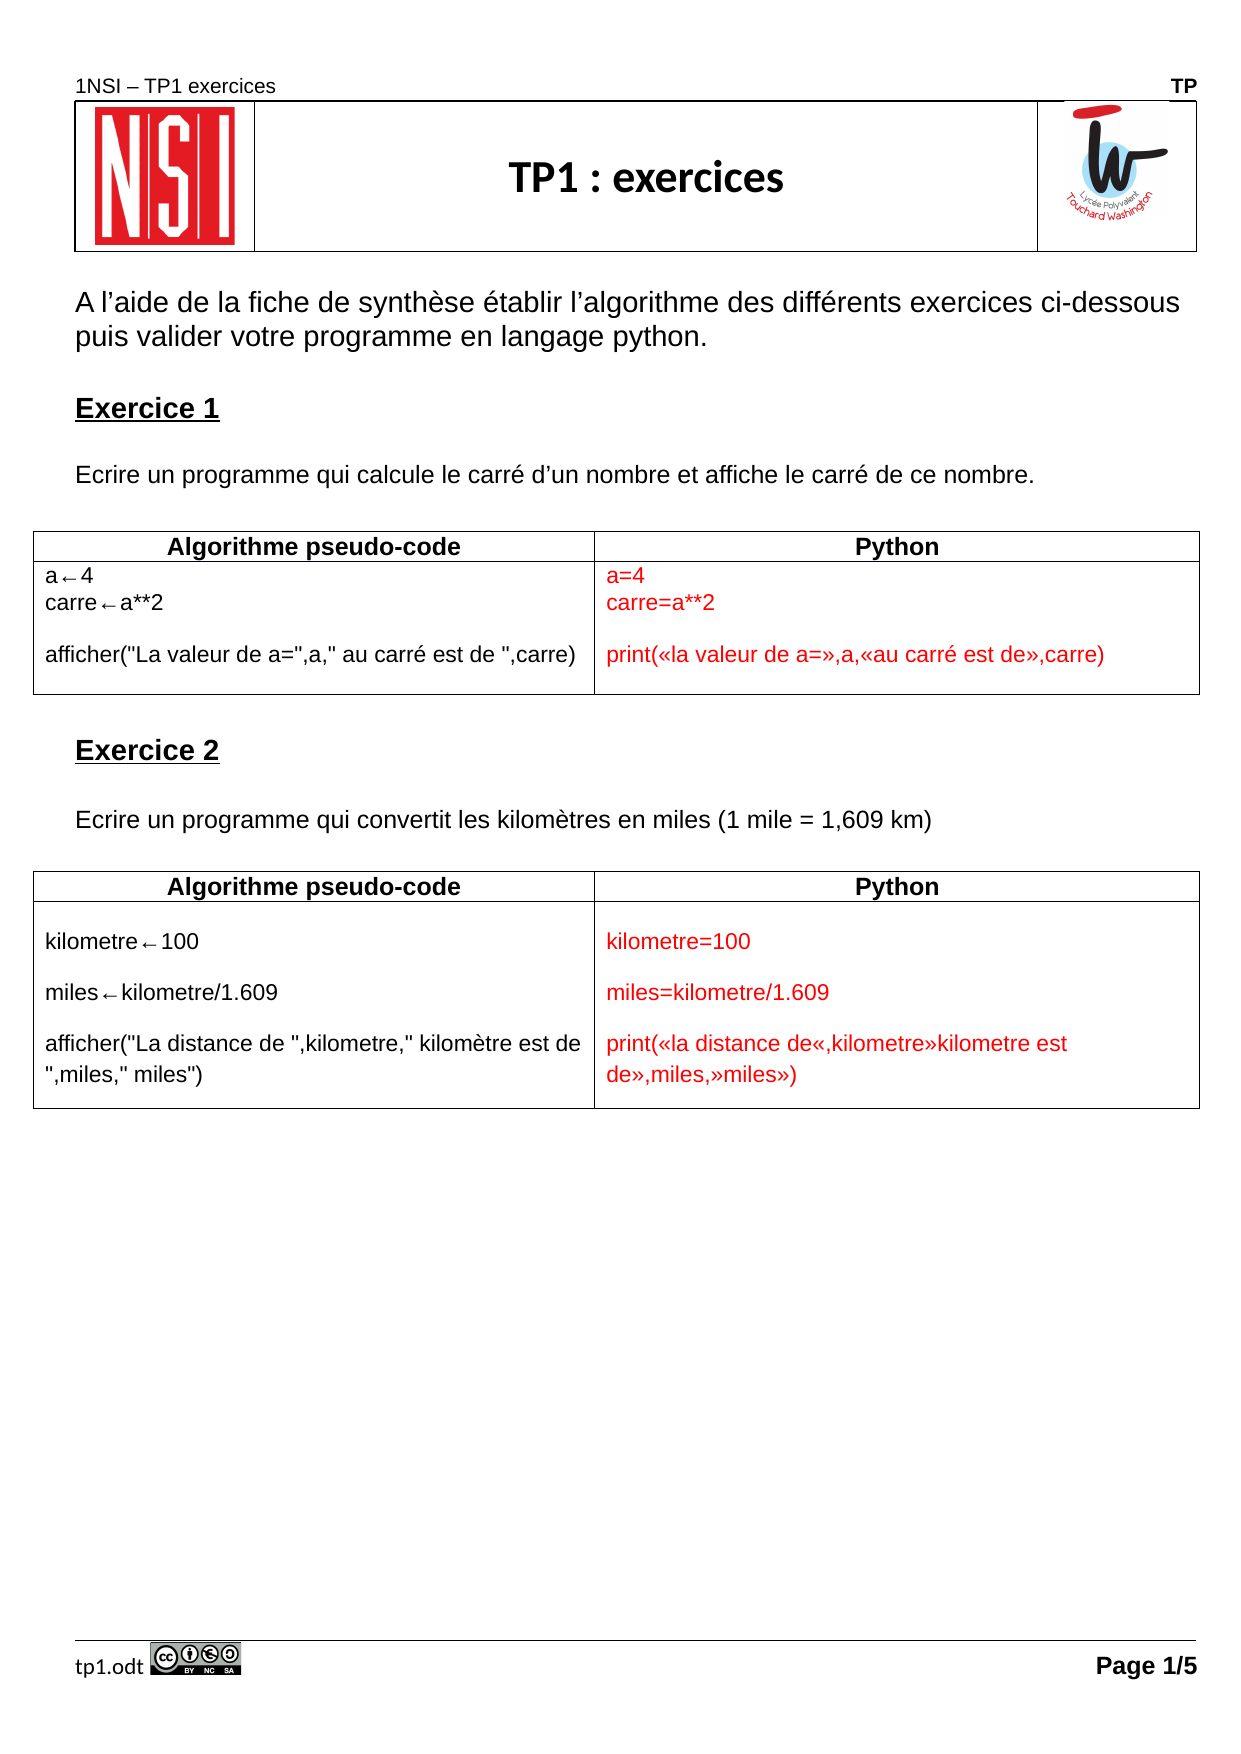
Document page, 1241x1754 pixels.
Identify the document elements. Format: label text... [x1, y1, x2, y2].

table_cell kilometre←100 miles←kilometre/1.609 afficher("La distance de ",kilometre," kilomètre est de ",miles," miles") [34, 902, 594, 1108]
table_header TP1 : exercices [255, 102, 1037, 251]
picture [150, 1642, 242, 1675]
text A l’aide de la fiche de synthèse établir l’algorithme des différents exercices ci-dessous puis valider votre programme en langage python. [75, 285, 1196, 352]
text Ecrire un programme qui convertit les kilomètres en miles (1 mile = 1,609 km) [75, 805, 1196, 834]
table_cell a←4 carre←a**2 afficher("La valeur de a=",a," au carré est de ",carre) [34, 562, 594, 694]
table_header [76, 102, 254, 251]
text Exercice 1 [75, 391, 1196, 424]
table_header Algorithme pseudo-code [34, 532, 594, 561]
table_header Python [595, 532, 1199, 561]
table_header [1038, 102, 1196, 251]
text Ecrire un programme qui calcule le carré d’un nombre et affiche le carré de ce nombre. [75, 460, 1196, 488]
table_cell a=4 carre=a**2 print(«la valeur de a=»,a,«au carré est de»,carre) [595, 562, 1199, 694]
text Exercice 2 [75, 733, 1196, 767]
table_header Algorithme pseudo-code [34, 872, 594, 901]
table_cell kilometre=100 miles=kilometre/1.609 print(«la distance de«,kilometre»kilometre est de»,miles,»miles») [595, 902, 1199, 1108]
picture [1064, 101, 1170, 223]
table_header Python [595, 872, 1199, 901]
